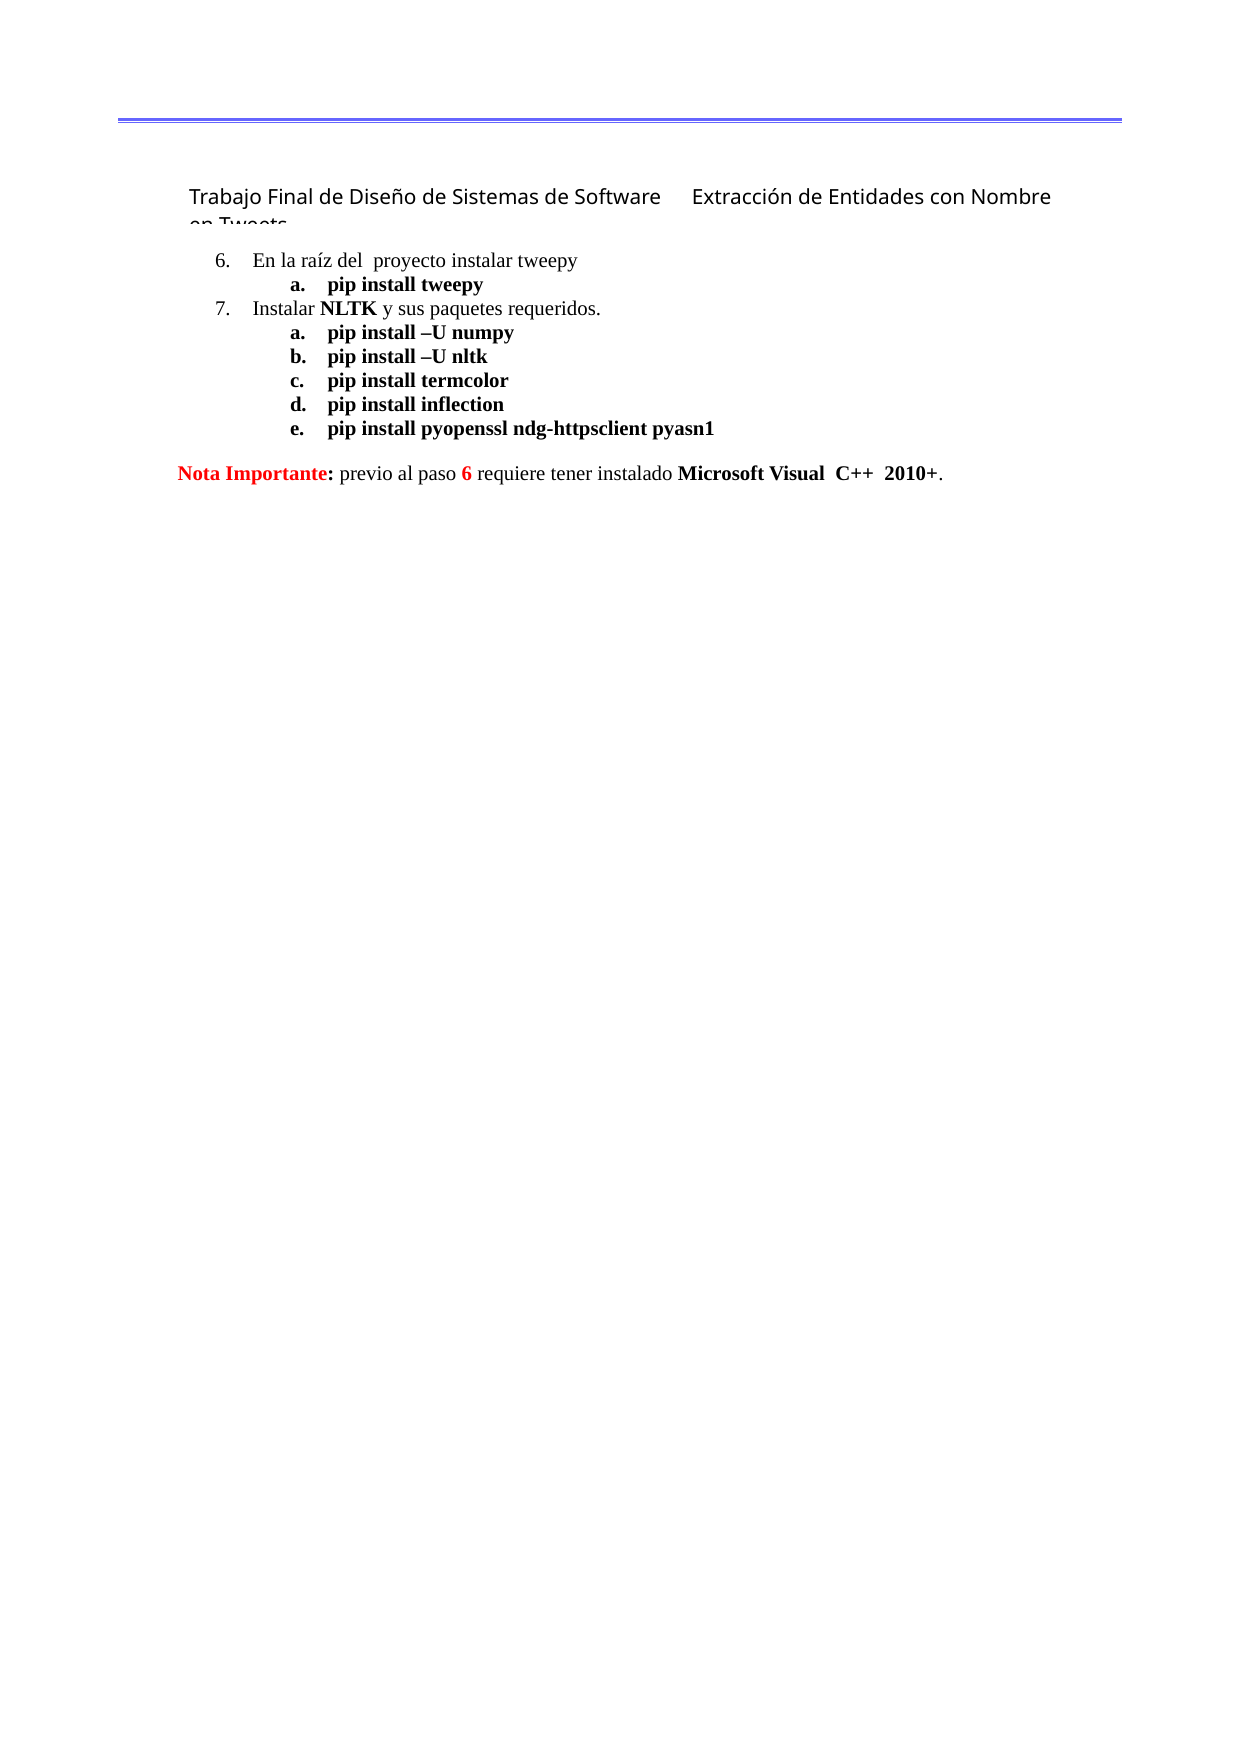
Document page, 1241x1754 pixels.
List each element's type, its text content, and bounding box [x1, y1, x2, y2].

list pip install termcolor [290, 368, 1063, 392]
list pip install –U numpy [290, 320, 1063, 344]
list Instalar NLTK y sus paquetes requeridos. [215, 296, 1063, 320]
list pip install inflection [290, 392, 1063, 416]
list pip install –U nltk [290, 344, 1063, 368]
list pip install tweepy [290, 272, 1063, 296]
text Nota Importante: previo al paso 6 requiere tener instalado Microsoft Visual C++ 2010+. [177, 461, 1063, 485]
list pip install pyopenssl ndg-httpsclient pyasn1 [290, 416, 1063, 440]
list En la raíz del proyecto instalar tweepy [215, 247, 1063, 272]
